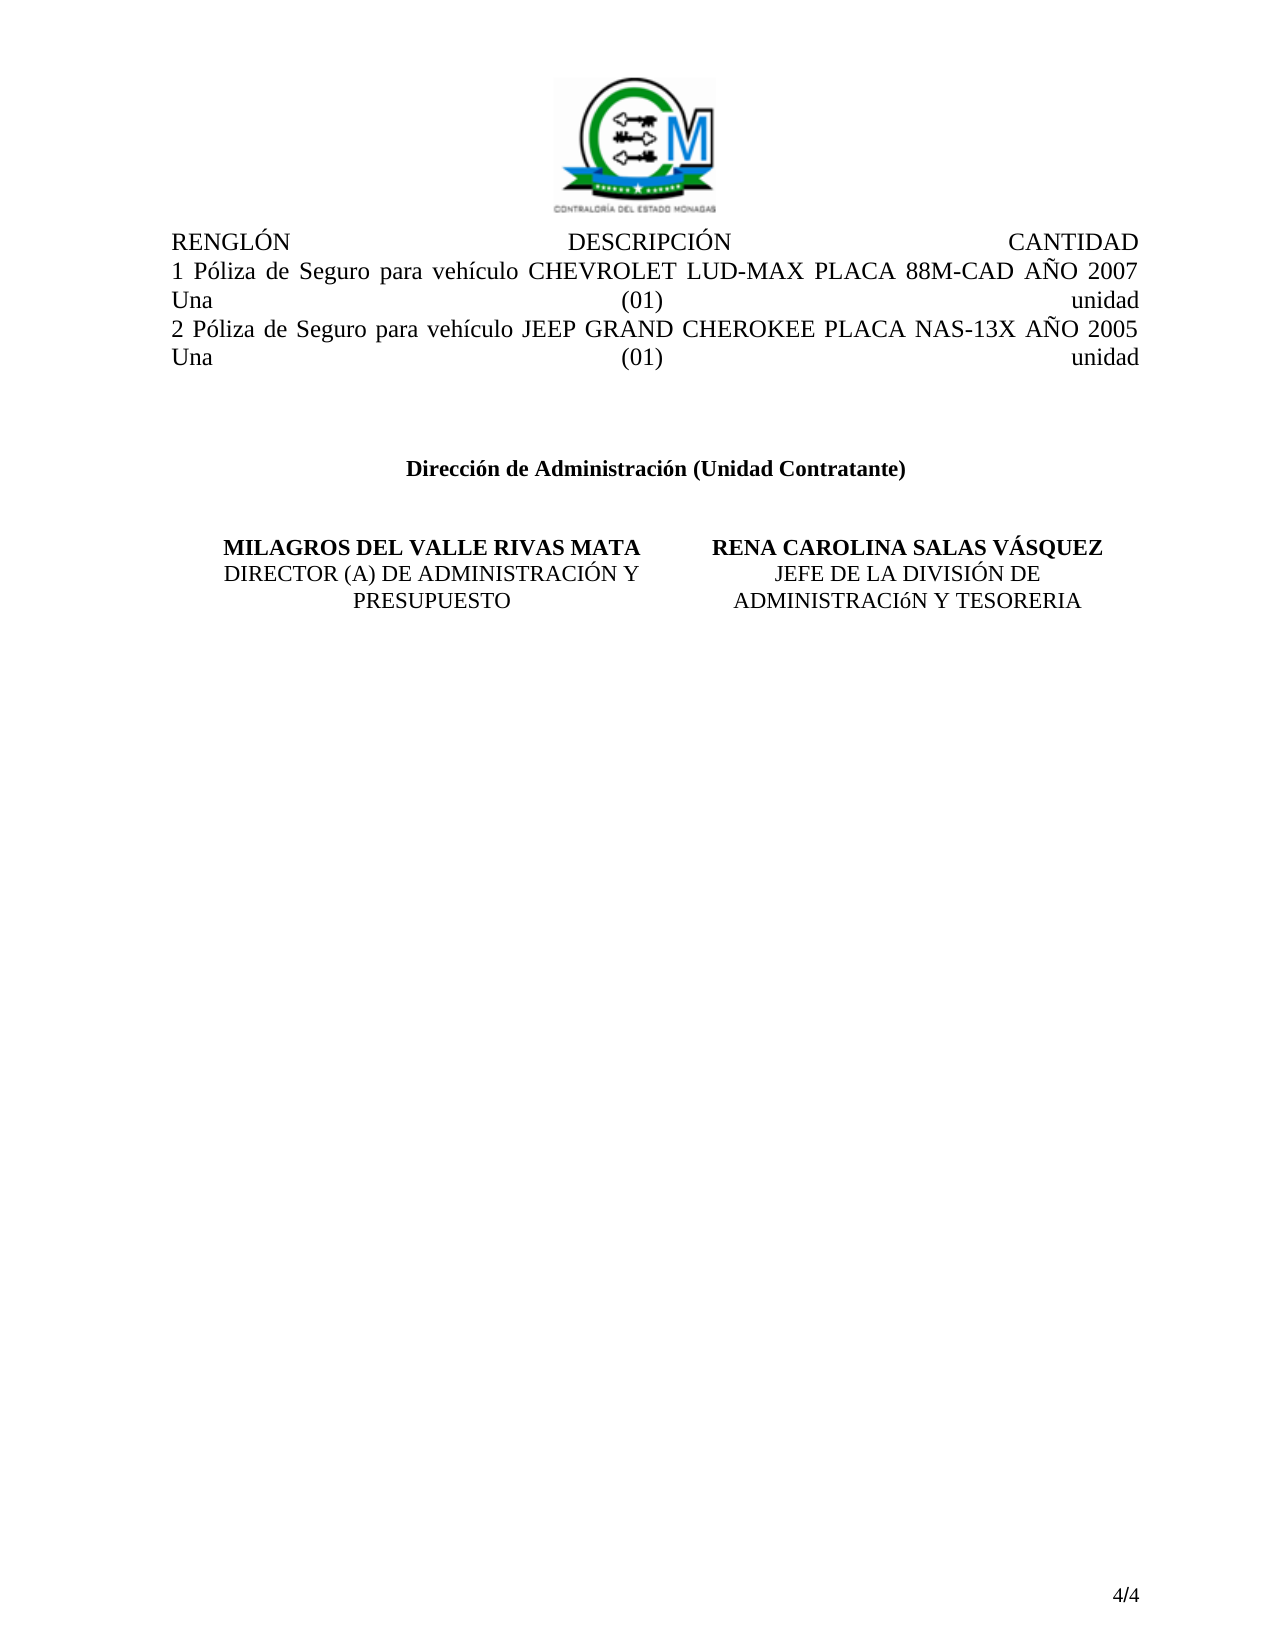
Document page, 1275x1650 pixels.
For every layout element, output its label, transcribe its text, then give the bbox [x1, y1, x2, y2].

table_cell RENA CAROLINA SALAS VÁSQUEZ JEFE DE LA DIVISIÓN DE ADMINISTRACIóN Y TESORERIA [684, 481, 1132, 639]
picture [551, 75, 719, 216]
table_header Dirección de Administración (Unidad Contratante) [180, 455, 1132, 481]
text RENGLÓN DESCRIPCIÓN CANTIDAD 1 Póliza de Seguro para vehículo CHEVROLET LUD-MAX PLACA 88M-CAD AÑO 2007 Una (01) unidad 2 Póliza de Seguro para vehículo JEEP GRAND CHEROKEE PLACA NAS-13X AÑO 2005 Una (01) unidad [171, 227, 1139, 400]
table_cell MILAGROS DEL VALLE RIVAS MATA DIRECTOR (A) DE ADMINISTRACIÓN Y PRESUPUESTO [180, 481, 683, 639]
